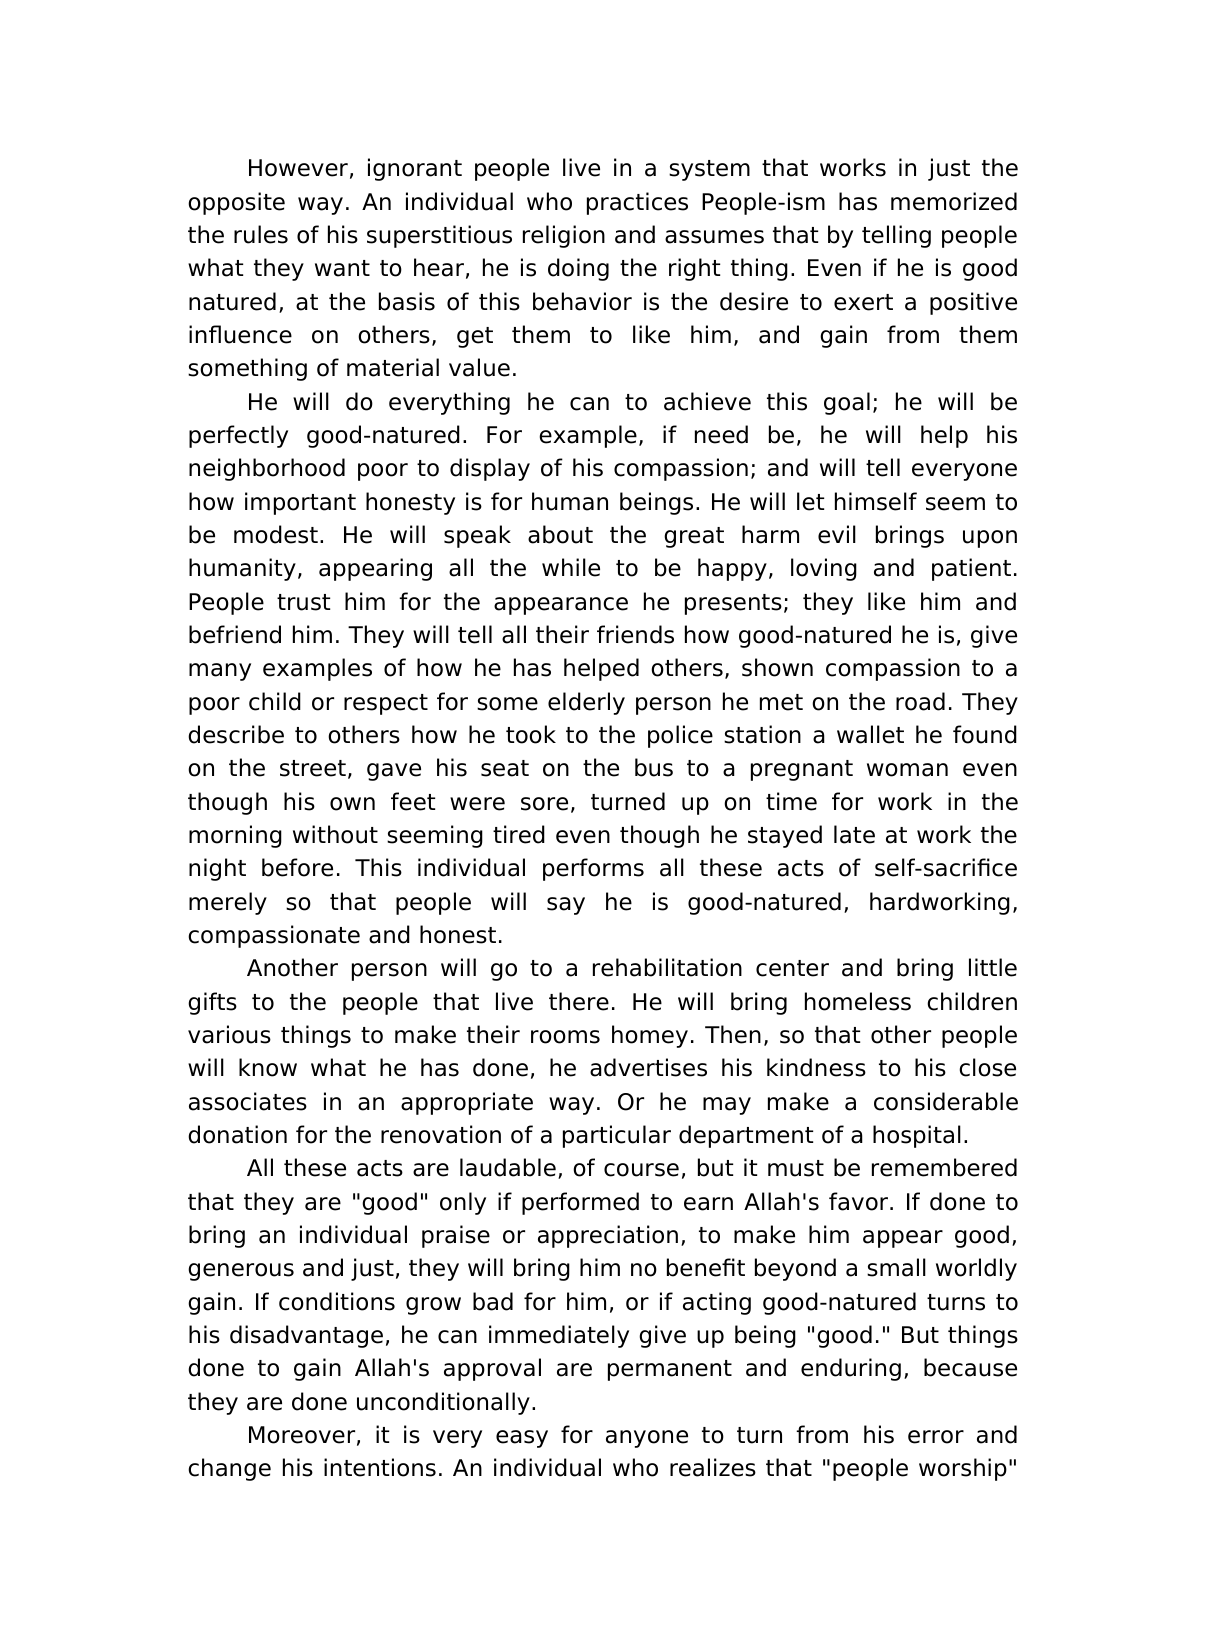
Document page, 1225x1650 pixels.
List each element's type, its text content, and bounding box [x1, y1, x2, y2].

text However, ignorant people live in a system that works in just the opposite way. An individual who practices People-ism has memorized the rules of his superstitious religion and assumes that by telling people what they want to hear, he is doing the right thing. Even if he is good natured, at the basis of this behavior is the desire to exert a positive influence on others, get them to like him, and gain from them something of material value. [187, 150, 1020, 383]
text Moreover, it is very easy for anyone to turn from his error and change his intentions. An individual who realizes that "people worship" [187, 1417, 1020, 1483]
text He will do everything he can to achieve this goal; he will be perfectly good-natured. For example, if need be, he will help his neighborhood poor to display of his compassion; and will tell everyone how important honesty is for human beings. He will let himself seem to be modest. He will speak about the great harm evil brings upon humanity, appearing all the while to be happy, loving and patient. People trust him for the appearance he presents; they like him and befriend him. They will tell all their friends how good-natured he is, give many examples of how he has helped others, shown compassion to a poor child or respect for some elderly person he met on the road. They describe to others how he took to the police station a wallet he found on the street, gave his seat on the bus to a pregnant woman even though his own feet were sore, turned up on time for work in the morning without seeming tired even though he stayed late at work the night before. This individual performs all these acts of self-sacrifice merely so that people will say he is good-natured, hardworking, compassionate and honest. [187, 383, 1020, 950]
text Another person will go to a rehabilitation center and bring little gifts to the people that live there. He will bring homeless children various things to make their rooms homey. Then, so that other people will know what he has done, he advertises his kindness to his close associates in an appropriate way. Or he may make a considerable donation for the renovation of a particular department of a hospital. [187, 950, 1020, 1150]
text All these acts are laudable, of course, but it must be remembered that they are "good" only if performed to earn Allah's favor. If done to bring an individual praise or appreciation, to make him appear good, generous and just, they will bring him no benefit beyond a small worldly gain. If conditions grow bad for him, or if acting good-natured turns to his disadvantage, he can immediately give up being "good." But things done to gain Allah's approval are permanent and enduring, because they are done unconditionally. [187, 1150, 1020, 1417]
